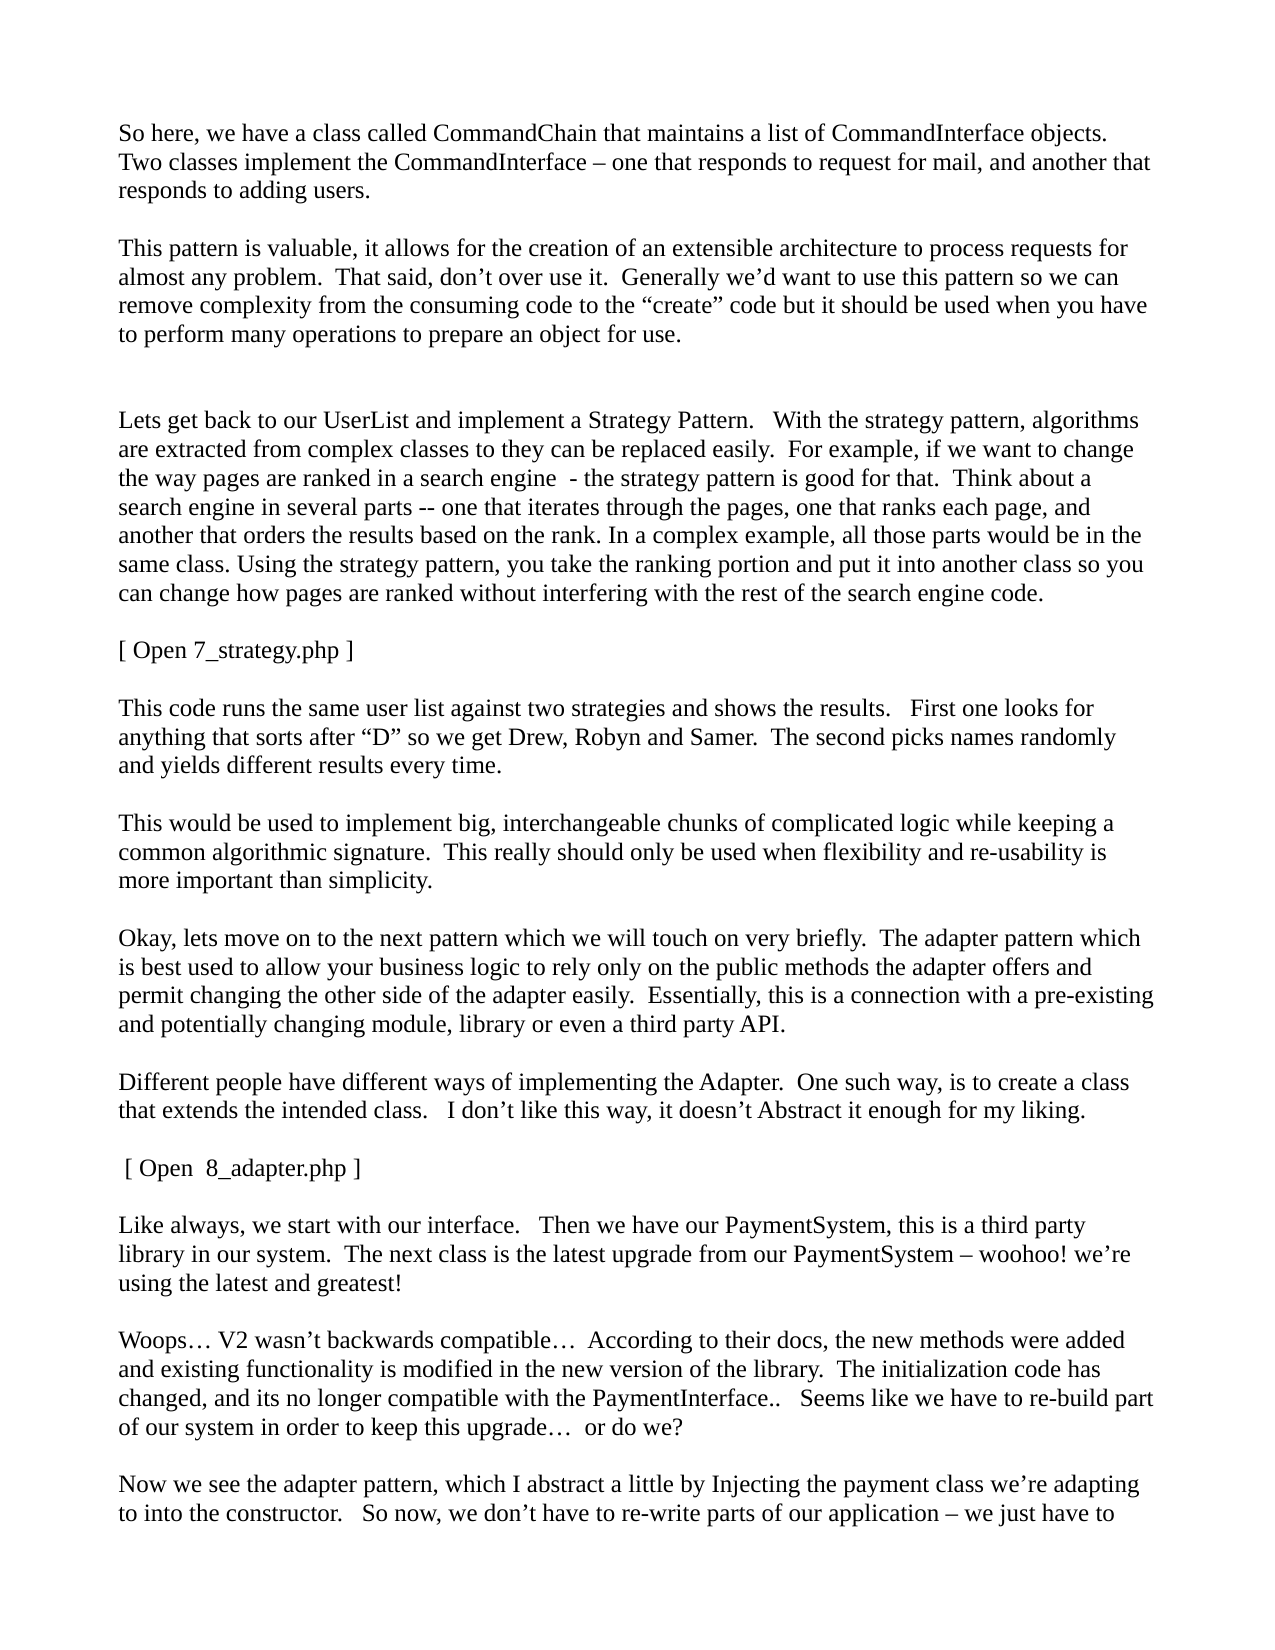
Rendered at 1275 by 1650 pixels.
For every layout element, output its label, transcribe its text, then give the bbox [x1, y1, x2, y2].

text Like always, we start with our interface. Then we have our PaymentSystem, this is a third party library in our system. The next class is the latest upgrade from our PaymentSystem – woohoo! we’re using the latest and greatest! Woops… V2 wasn’t backwards compatible… According to their docs, the new methods were added and existing functionality is modified in the new version of the library. The initialization code has changed, and its no longer compatible with the PaymentInterface.. Seems like we have to re-build part of our system in order to keep this upgrade… or do we? [118, 1211, 1157, 1441]
text [ Open 8_adapter.php ] [118, 1124, 1157, 1182]
text Okay, lets move on to the next pattern which we will touch on very briefly. The adapter pattern which is best used to allow your business logic to rely only on the public methods the adapter offers and permit changing the other side of the adapter easily. Essentially, this is a connection with a pre-existing and potentially changing module, library or even a third party API. Different people have different ways of implementing the Adapter. One such way, is to create a class that extends the intended class. I don’t like this way, it doesn’t Abstract it enough for my liking. [118, 923, 1157, 1124]
text This would be used to implement big, interchangeable chunks of complicated logic while keeping a common algorithmic signature. This really should only be used when flexibility and re-usability is more important than simplicity. [118, 808, 1157, 894]
text Lets get back to our UserList and implement a Strategy Pattern. With the strategy pattern, algorithms are extracted from complex classes to they can be replaced easily. For example, if we want to change the way pages are ranked in a search engine - the strategy pattern is good for that. Think about a search engine in several parts -- one that iterates through the pages, one that ranks each page, and another that orders the results based on the rank. In a complex example, all those parts would be in the same class. Using the strategy pattern, you take the ranking portion and put it into another class so you can change how pages are ranked without interfering with the rest of the search engine code. [118, 406, 1157, 607]
text So here, we have a class called CommandChain that maintains a list of CommandInterface objects. Two classes implement the CommandInterface – one that responds to request for mail, and another that responds to adding users. This pattern is valuable, it allows for the creation of an extensible architecture to process requests for almost any problem. That said, don’t over use it. Generally we’d want to use this pattern so we can remove complexity from the consuming code to the “create” code but it should be used when you have to perform many operations to prepare an object for use. [118, 118, 1157, 348]
text This code runs the same user list against two strategies and shows the results. First one looks for anything that sorts after “D” so we get Drew, Robyn and Samer. The second picks names randomly and yields different results every time. [118, 693, 1157, 779]
text Now we see the adapter pattern, which I abstract a little by Injecting the payment class we’re adapting to into the constructor. So now, we don’t have to re-write parts of our application – we just have to [118, 1469, 1157, 1527]
text [ Open 7_strategy.php ] [118, 636, 1157, 664]
